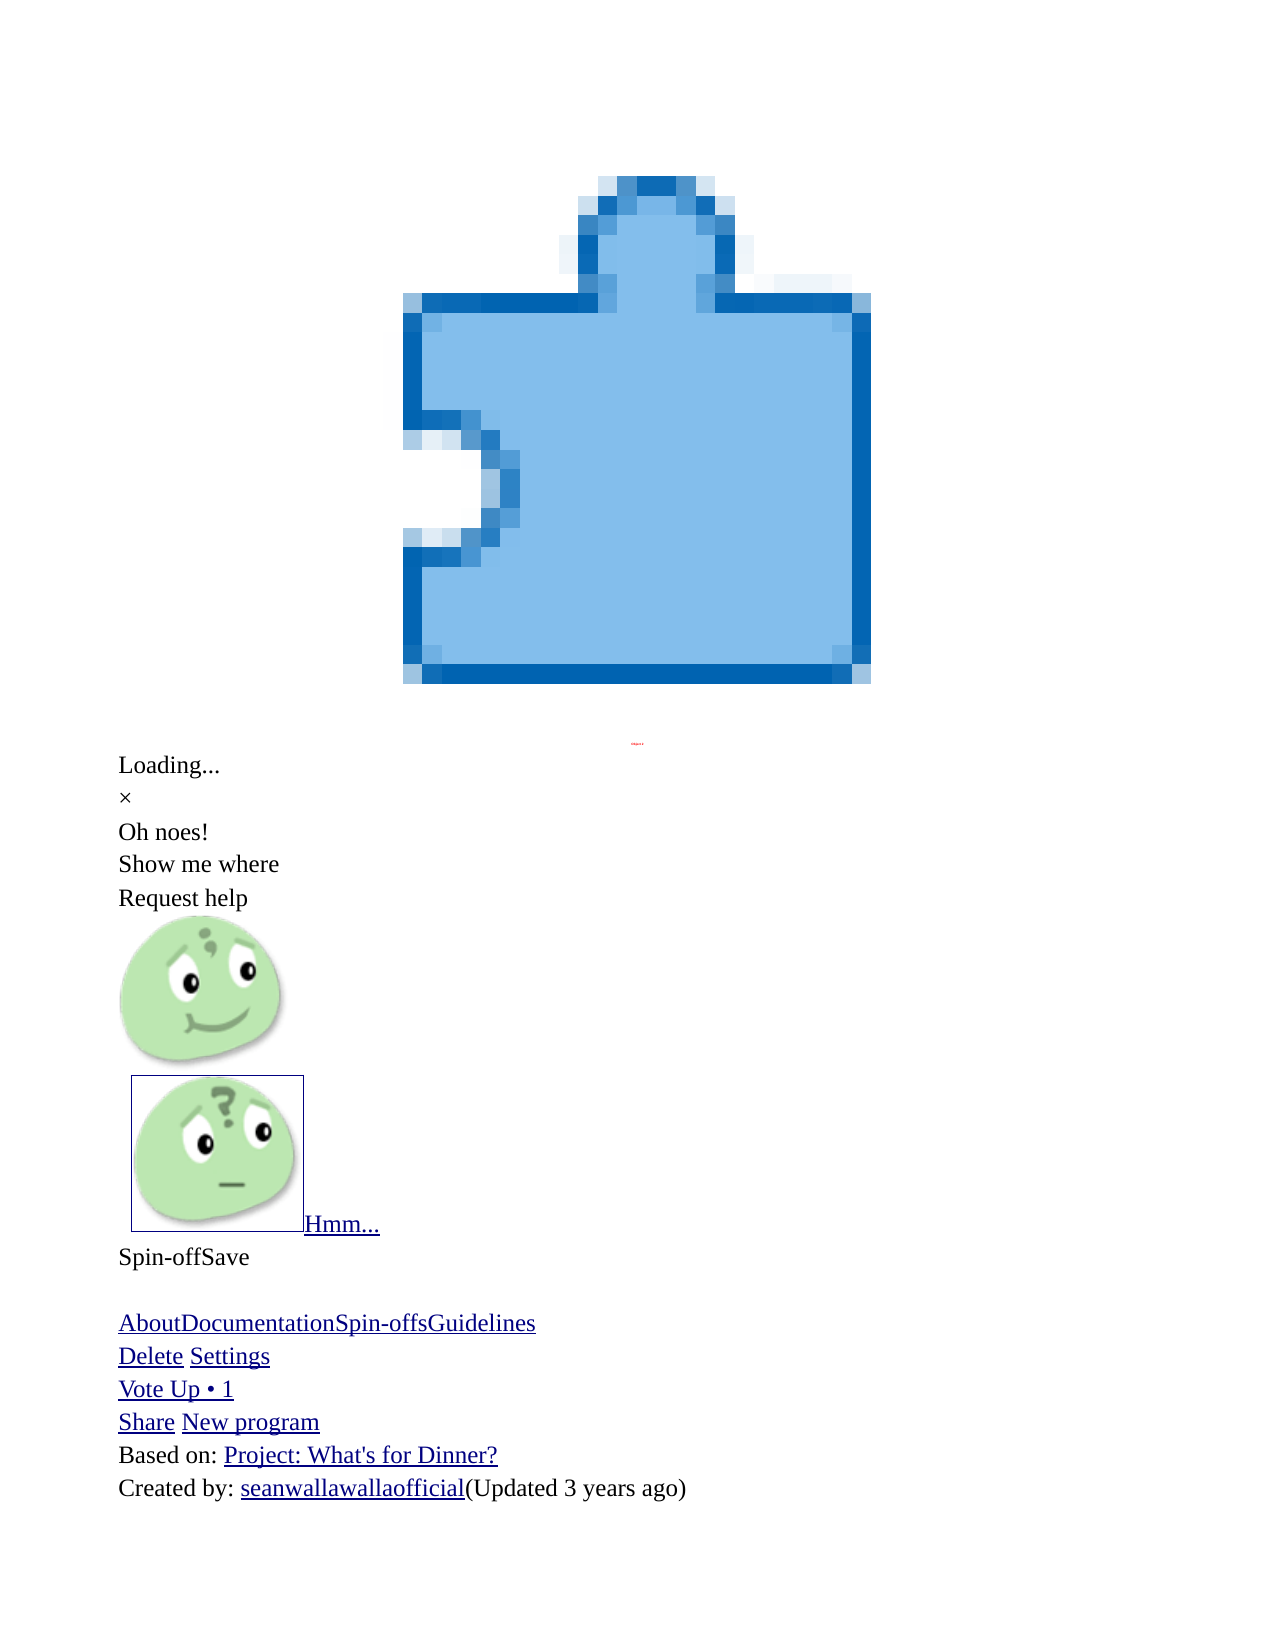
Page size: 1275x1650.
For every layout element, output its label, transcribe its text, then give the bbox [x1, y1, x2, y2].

text Show me where [118, 849, 1157, 878]
picture [132, 1076, 303, 1231]
text Request help [118, 883, 1157, 911]
text Spin-offSave [118, 1242, 1157, 1271]
picture [118, 915, 289, 1071]
text Oh noes! [118, 817, 1157, 845]
text × [118, 783, 1157, 812]
text Share New program [118, 1407, 1157, 1436]
text Based on: Project: What's for Dinner? [118, 1440, 1157, 1469]
text Vote Up • 1 [118, 1374, 1157, 1403]
text AboutDocumentationSpin-offsGuidelines [118, 1308, 1157, 1337]
text Delete Settings [118, 1341, 1157, 1370]
text Loading... [118, 751, 1157, 779]
text Created by: seanwallawallaofficial(Updated 3 years ago) [118, 1473, 1157, 1502]
text Hmm... [131, 1074, 1157, 1238]
